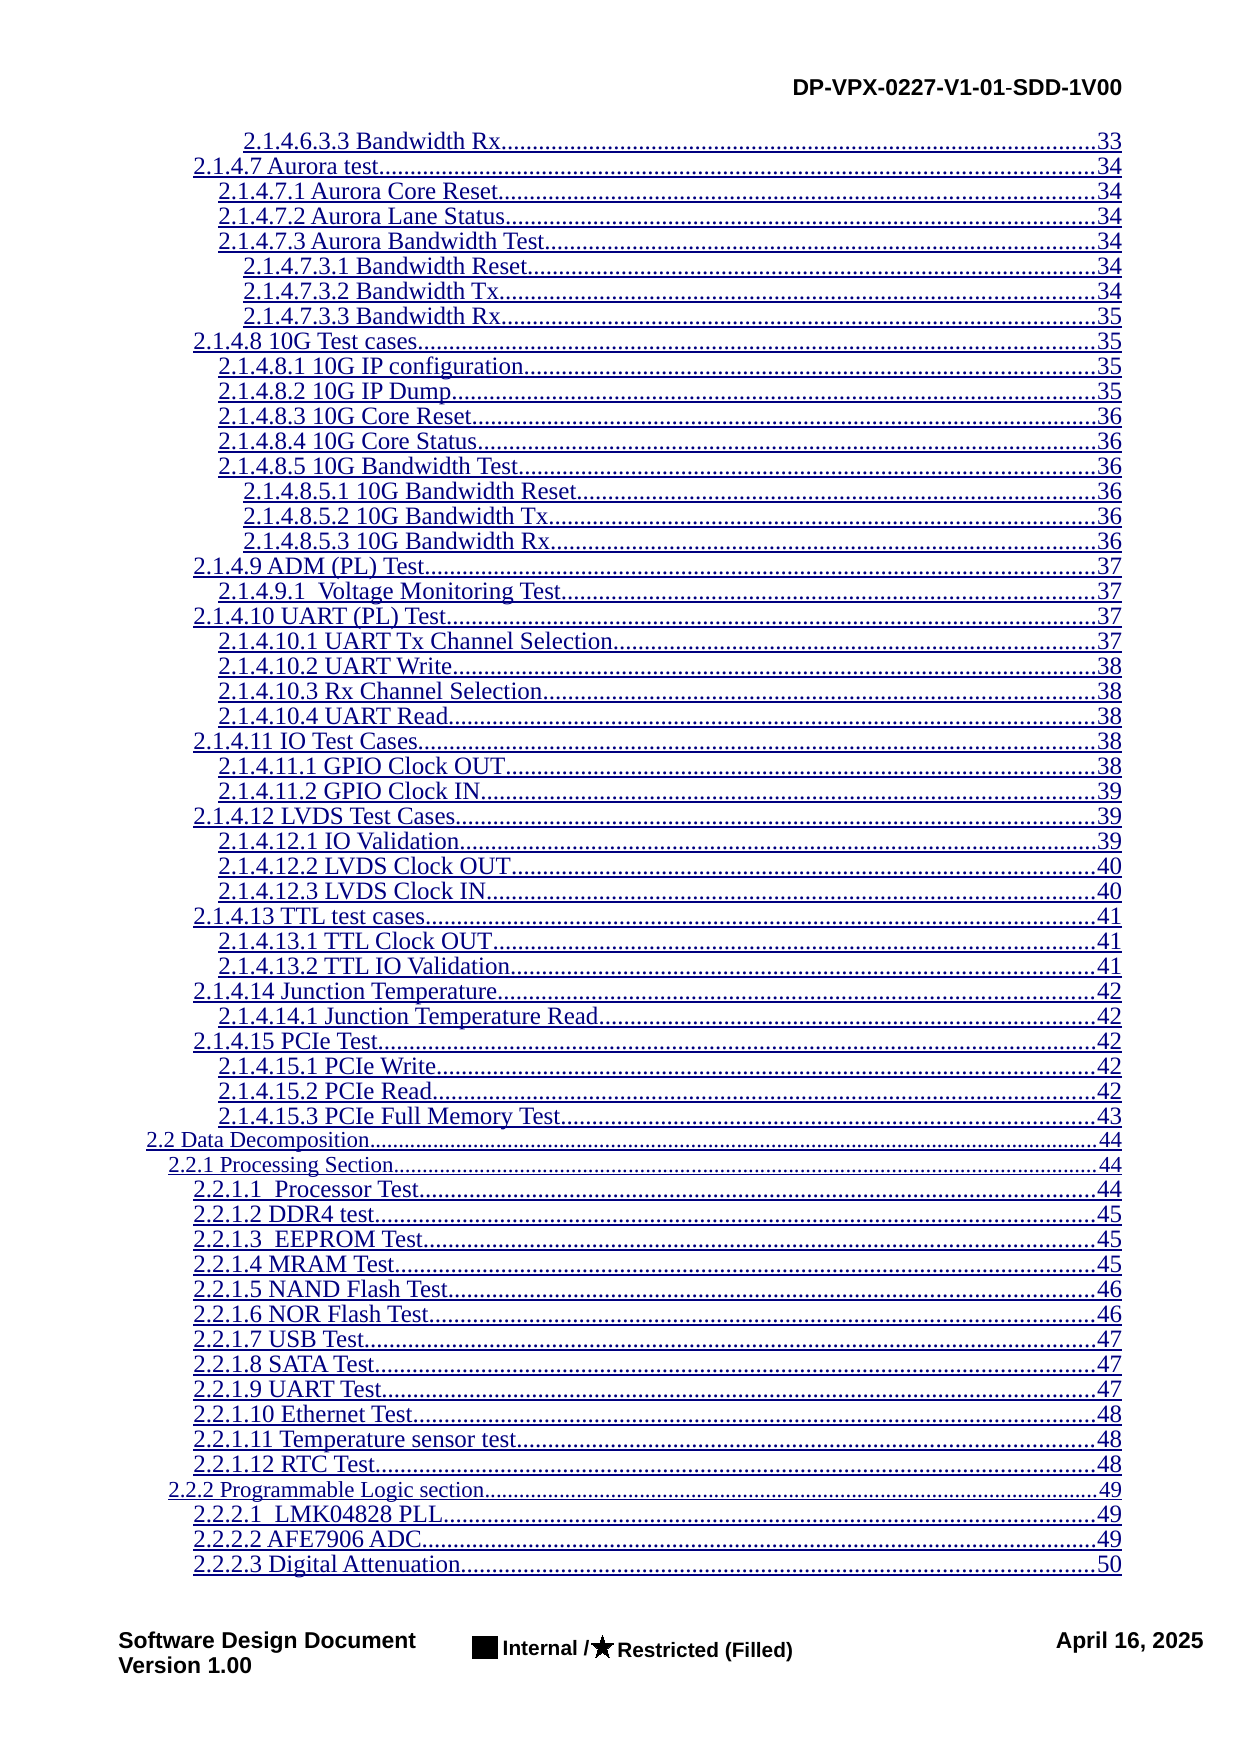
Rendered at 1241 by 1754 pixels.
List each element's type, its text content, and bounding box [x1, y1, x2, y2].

text 2.1.4.13.2 TTL IO Validation 41 [218, 954, 1122, 976]
text 2.1.4.10.4 UART Read 38 [218, 704, 1122, 726]
text 2.1.4.7.1 Aurora Core Reset 34 [218, 179, 1122, 201]
text 2.1.4.7.3 Aurora Bandwidth Test 34 [218, 229, 1122, 251]
text 2.2.2.2 AFE7906 ADC 49 [193, 1527, 1122, 1549]
text 2.2.1.6 NOR Flash Test 46 [193, 1302, 1122, 1324]
text 2.2.1.2 DDR4 test 45 [193, 1202, 1122, 1224]
text 2.1.4.10 UART (PL) Test 37 [193, 604, 1122, 626]
text 2.1.4.8.1 10G IP configuration 35 [218, 354, 1122, 376]
text 2.2.2 Programmable Logic section 49 [168, 1477, 1122, 1499]
text 2.1.4.11 IO Test Cases 38 [193, 729, 1122, 751]
text 2.1.4.8 10G Test cases 35 [193, 329, 1122, 351]
text 2.1.4.15.2 PCIe Read 42 [218, 1079, 1122, 1101]
text 2.1.4.13 TTL test cases 41 [193, 904, 1122, 926]
text 2.1.4.8.5.2 10G Bandwidth Tx 36 [243, 504, 1122, 526]
text 2.2.1.7 USB Test 47 [193, 1327, 1122, 1349]
text 2.1.4.8.4 10G Core Status 36 [218, 429, 1122, 451]
text 2.1.4.10.3 Rx Channel Selection 38 [218, 679, 1122, 701]
text 2.1.4.15.3 PCIe Full Memory Test 43 [218, 1104, 1122, 1126]
text 2.1.4.6.3.3 Bandwidth Rx 33 [243, 129, 1122, 151]
text 2.1.4.8.3 10G Core Reset 36 [218, 404, 1122, 426]
text 2.1.4.8.2 10G IP Dump 35 [218, 379, 1122, 401]
text 2.2.1.5 NAND Flash Test 46 [193, 1277, 1122, 1299]
text 2.2.1.12 RTC Test 48 [193, 1452, 1122, 1474]
text 2.1.4.11.2 GPIO Clock IN 39 [218, 779, 1122, 801]
text 2.2.1.10 Ethernet Test 48 [193, 1402, 1122, 1424]
text 2.1.4.8.5.1 10G Bandwidth Reset 36 [243, 479, 1122, 501]
text 2.1.4.7 Aurora test 34 [193, 154, 1122, 176]
text 2.1.4.12 LVDS Test Cases 39 [193, 804, 1122, 826]
text 2.1.4.7.3.2 Bandwidth Tx 34 [243, 279, 1122, 301]
text 2.1.4.13.1 TTL Clock OUT 41 [218, 929, 1122, 951]
text 2.1.4.11.1 GPIO Clock OUT 38 [218, 754, 1122, 776]
text 2.2.1.1 Processor Test 44 [193, 1177, 1122, 1199]
text 2.1.4.14.1 Junction Temperature Read 42 [218, 1004, 1122, 1026]
text 2.1.4.12.3 LVDS Clock IN 40 [218, 879, 1122, 901]
text 2.1.4.7.2 Aurora Lane Status 34 [218, 204, 1122, 226]
text 2.1.4.9 ADM (PL) Test 37 [193, 554, 1122, 576]
text 2.2.1.4 MRAM Test 45 [193, 1252, 1122, 1274]
text 2.2.1.3 EEPROM Test 45 [193, 1227, 1122, 1249]
text 2.1.4.8.5.3 10G Bandwidth Rx 36 [243, 529, 1122, 551]
text 2.1.4.9.1 Voltage Monitoring Test 37 [218, 579, 1122, 601]
text 2.1.4.15.1 PCIe Write 42 [218, 1054, 1122, 1076]
text 2.2 Data Decomposition 44 [146, 1129, 1122, 1149]
text 2.1.4.10.1 UART Tx Channel Selection 37 [218, 629, 1122, 651]
text 2.2.2.1 LMK04828 PLL 49 [193, 1502, 1122, 1524]
text 2.2.1.9 UART Test 47 [193, 1377, 1122, 1399]
text 2.1.4.12.1 IO Validation 39 [218, 829, 1122, 851]
text 2.1.4.15 PCIe Test 42 [193, 1029, 1122, 1051]
text 2.1.4.8.5 10G Bandwidth Test 36 [218, 454, 1122, 476]
text 2.2.1 Processing Section 44 [168, 1152, 1122, 1174]
text 2.1.4.10.2 UART Write 38 [218, 654, 1122, 676]
text 2.1.4.12.2 LVDS Clock OUT 40 [218, 854, 1122, 876]
text 2.1.4.7.3.1 Bandwidth Reset 34 [243, 254, 1122, 276]
text 2.1.4.7.3.3 Bandwidth Rx 35 [243, 304, 1122, 326]
text 2.2.1.8 SATA Test 47 [193, 1352, 1122, 1374]
text 2.2.2.3 Digital Attenuation 50 [193, 1552, 1122, 1574]
text 2.1.4.14 Junction Temperature 42 [193, 979, 1122, 1001]
text 2.2.1.11 Temperature sensor test 48 [193, 1427, 1122, 1449]
